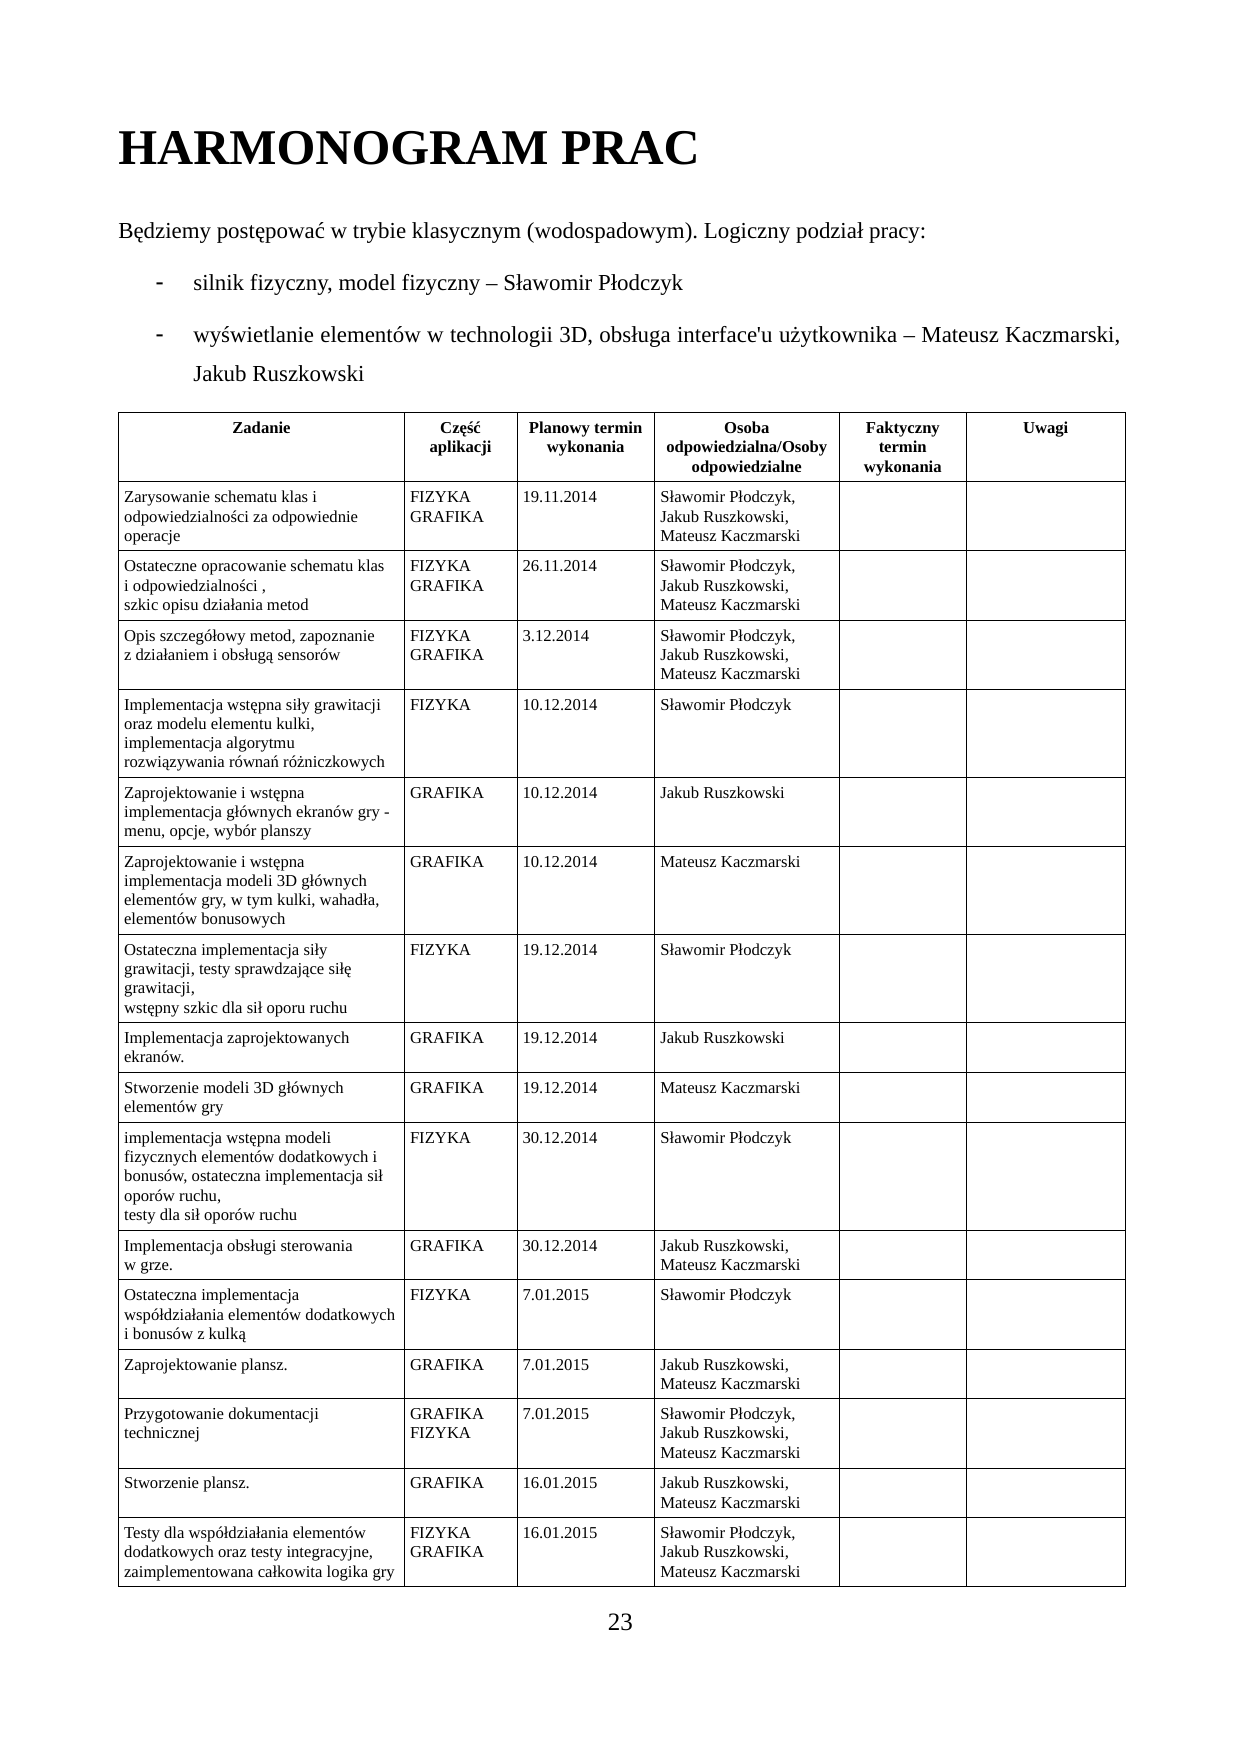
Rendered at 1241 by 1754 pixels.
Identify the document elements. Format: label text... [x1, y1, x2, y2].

table_cell 19.12.2014 [518, 1073, 654, 1122]
table_header Faktyczny termin wykonania [840, 413, 966, 481]
table_cell Zarysowanie schematu klas i odpowiedzialności za odpowiednie operacje [119, 482, 404, 550]
table_header Uwagi [967, 413, 1125, 481]
table_cell Sławomir Płodczyk, Jakub Ruszkowski, Mateusz Kaczmarski [655, 551, 839, 619]
list silnik fizyczny, model fizyczny – Sławomir Płodczyk [156, 269, 1122, 295]
table_cell GRAFIKA FIZYKA [405, 1399, 517, 1467]
table_cell [840, 847, 966, 934]
table_cell [967, 1280, 1125, 1348]
table_cell FIZYKA GRAFIKA [405, 482, 517, 550]
table_cell [840, 778, 966, 846]
text Będziemy postępować w trybie klasycznym (wodospadowym). Logiczny podział pracy: [118, 217, 1122, 243]
table_cell 10.12.2014 [518, 690, 654, 777]
table_cell GRAFIKA [405, 1023, 517, 1072]
table_cell [967, 1231, 1125, 1279]
table_cell 19.12.2014 [518, 1023, 654, 1072]
table_cell Sławomir Płodczyk [655, 1280, 839, 1348]
table_cell Mateusz Kaczmarski [655, 1073, 839, 1122]
table_cell Przygotowanie dokumentacji technicznej [119, 1399, 404, 1467]
table_cell Jakub Ruszkowski [655, 778, 839, 846]
text HARMONOGRAM PRAC [118, 118, 1122, 176]
table_cell FIZYKA GRAFIKA [405, 551, 517, 619]
table_cell GRAFIKA [405, 778, 517, 846]
table_cell [967, 1073, 1125, 1122]
table_cell [840, 482, 966, 550]
table_cell FIZYKA [405, 935, 517, 1022]
table_cell 7.01.2015 [518, 1280, 654, 1348]
table_cell 10.12.2014 [518, 847, 654, 934]
table_cell Implementacja obsługi sterowania w grze. [119, 1231, 404, 1279]
table_cell [840, 690, 966, 777]
table_cell Zaprojektowanie i wstępna implementacja modeli 3D głównych elementów gry, w tym kulki, wahadła, elementów bonusowych [119, 847, 404, 934]
table_cell Opis szczegółowy metod, zapoznanie z działaniem i obsługą sensorów [119, 621, 404, 688]
table_cell [840, 1073, 966, 1122]
list wyświetlanie elementów w technologii 3D, obsługa interface'u użytkownika – Mateusz Kaczmarski, Jakub Ruszkowski [156, 321, 1122, 387]
table_cell 30.12.2014 [518, 1231, 654, 1279]
table_cell GRAFIKA [405, 1073, 517, 1122]
table_cell 19.12.2014 [518, 935, 654, 1022]
table_cell FIZYKA [405, 1123, 517, 1229]
table_cell Testy dla współdziałania elementów dodatkowych oraz testy integracyjne, zaimplementowana całkowita logika gry [119, 1518, 404, 1586]
table_cell Implementacja zaprojektowanych ekranów. [119, 1023, 404, 1072]
table_cell [967, 1469, 1125, 1517]
table_cell [967, 847, 1125, 934]
table_cell [967, 1023, 1125, 1072]
table_cell Sławomir Płodczyk, Jakub Ruszkowski, Mateusz Kaczmarski [655, 1518, 839, 1586]
table_cell [840, 1350, 966, 1398]
table_cell 16.01.2015 [518, 1469, 654, 1517]
table_cell [840, 621, 966, 688]
table_cell [840, 935, 966, 1022]
table_cell 19.11.2014 [518, 482, 654, 550]
table_cell Zaprojektowanie plansz. [119, 1350, 404, 1398]
table_header Część aplikacji [405, 413, 517, 481]
table_cell Mateusz Kaczmarski [655, 847, 839, 934]
table_cell Sławomir Płodczyk [655, 690, 839, 777]
table_cell Jakub Ruszkowski [655, 1023, 839, 1072]
table_cell [967, 1399, 1125, 1467]
table_cell Ostateczne opracowanie schematu klas i odpowiedzialności , szkic opisu działania metod [119, 551, 404, 619]
table_cell [840, 1518, 966, 1586]
table_header Planowy termin wykonania [518, 413, 654, 481]
table_cell FIZYKA [405, 1280, 517, 1348]
table_cell [840, 1469, 966, 1517]
table_cell [840, 1023, 966, 1072]
table_cell Stworzenie modeli 3D głównych elementów gry [119, 1073, 404, 1122]
table_cell Jakub Ruszkowski, Mateusz Kaczmarski [655, 1231, 839, 1279]
table_cell [840, 551, 966, 619]
table_cell FIZYKA GRAFIKA [405, 621, 517, 688]
table_cell [840, 1123, 966, 1229]
table_cell 10.12.2014 [518, 778, 654, 846]
table_cell FIZYKA [405, 690, 517, 777]
table_cell implementacja wstępna modeli fizycznych elementów dodatkowych i bonusów, ostateczna implementacja sił oporów ruchu, testy dla sił oporów ruchu [119, 1123, 404, 1229]
table_cell 26.11.2014 [518, 551, 654, 619]
table_cell Sławomir Płodczyk, Jakub Ruszkowski, Mateusz Kaczmarski [655, 621, 839, 688]
table_cell [967, 778, 1125, 846]
table_cell [967, 1350, 1125, 1398]
table_header Osoba odpowiedzialna/Osoby odpowiedzialne [655, 413, 839, 481]
table_cell [967, 690, 1125, 777]
table_cell GRAFIKA [405, 847, 517, 934]
table_cell 3.12.2014 [518, 621, 654, 688]
table_cell Sławomir Płodczyk, Jakub Ruszkowski, Mateusz Kaczmarski [655, 1399, 839, 1467]
table_cell Sławomir Płodczyk [655, 935, 839, 1022]
table_cell [840, 1280, 966, 1348]
table_cell [967, 1518, 1125, 1586]
table_header Zadanie [119, 413, 404, 481]
table_cell Ostateczna implementacja współdziałania elementów dodatkowych i bonusów z kulką [119, 1280, 404, 1348]
table_cell 16.01.2015 [518, 1518, 654, 1586]
table_cell 7.01.2015 [518, 1399, 654, 1467]
table_cell [967, 551, 1125, 619]
table_cell GRAFIKA [405, 1469, 517, 1517]
table_cell Stworzenie plansz. [119, 1469, 404, 1517]
table_cell 7.01.2015 [518, 1350, 654, 1398]
table_cell GRAFIKA [405, 1231, 517, 1279]
table_cell FIZYKA GRAFIKA [405, 1518, 517, 1586]
table_cell Sławomir Płodczyk, Jakub Ruszkowski, Mateusz Kaczmarski [655, 482, 839, 550]
table_cell Sławomir Płodczyk [655, 1123, 839, 1229]
table_cell Zaprojektowanie i wstępna implementacja głównych ekranów gry - menu, opcje, wybór planszy [119, 778, 404, 846]
table_cell [967, 621, 1125, 688]
table_cell [967, 935, 1125, 1022]
table_cell [967, 1123, 1125, 1229]
table_cell [840, 1399, 966, 1467]
table_cell Ostateczna implementacja siły grawitacji, testy sprawdzające siłę grawitacji, wstępny szkic dla sił oporu ruchu [119, 935, 404, 1022]
table_cell Jakub Ruszkowski, Mateusz Kaczmarski [655, 1350, 839, 1398]
table_cell GRAFIKA [405, 1350, 517, 1398]
table_cell [840, 1231, 966, 1279]
table_cell [967, 482, 1125, 550]
table_cell 30.12.2014 [518, 1123, 654, 1229]
table_cell Implementacja wstępna siły grawitacji oraz modelu elementu kulki, implementacja algorytmu rozwiązywania równań różniczkowych [119, 690, 404, 777]
table_cell Jakub Ruszkowski, Mateusz Kaczmarski [655, 1469, 839, 1517]
